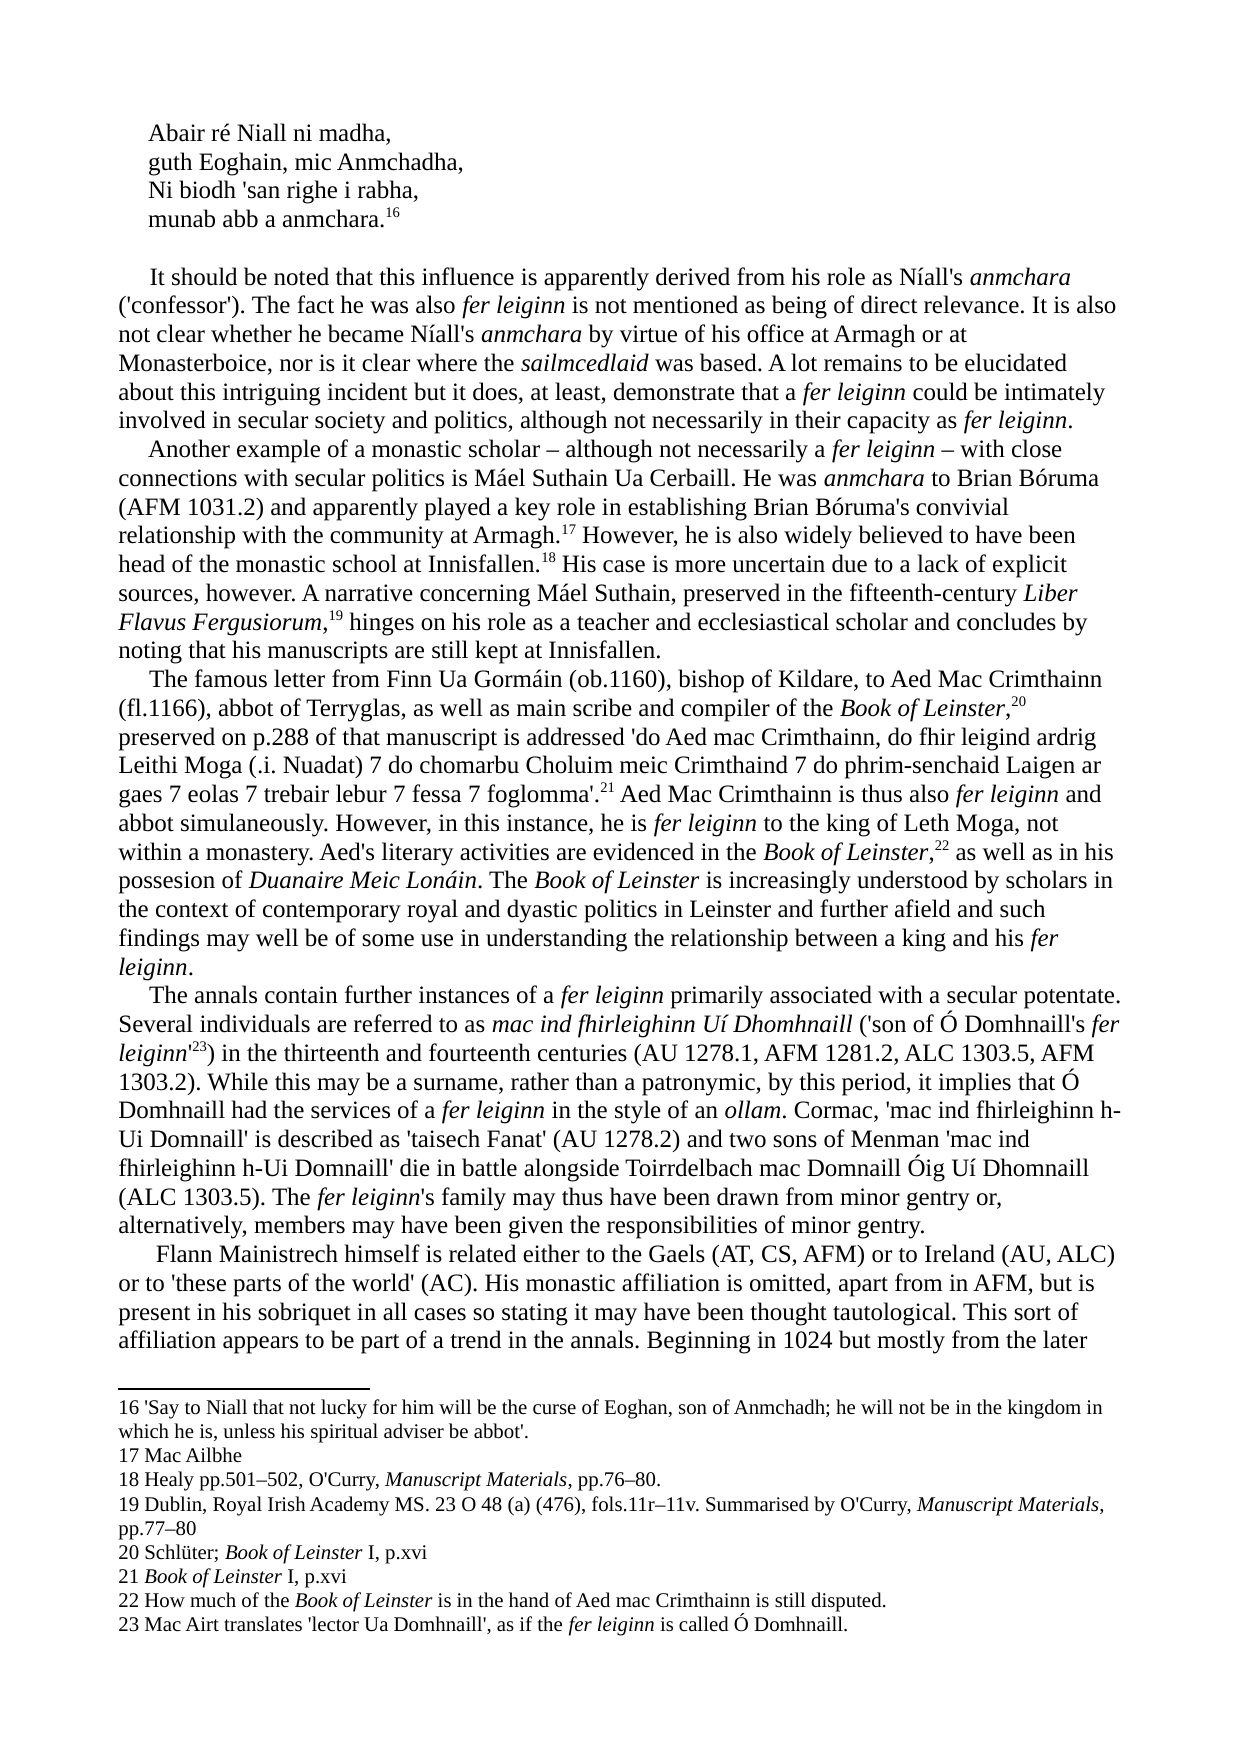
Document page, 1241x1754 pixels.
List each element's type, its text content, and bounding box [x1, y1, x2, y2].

text Abair ré Niall ni madha, guth Eoghain, mic Anmchadha, Ni biodh 'san righe i rabha, munab abb a anmchara. [148, 118, 1122, 233]
text Book of Leinster I, p.xvi [118, 1564, 1122, 1588]
text How much of the Book of Leinster is in the hand of Aed mac Crimthainn is still disputed. [118, 1588, 1122, 1612]
text Another example of a monastic scholar ‒ although not necessarily a fer leiginn ‒ with close connections with secular politics is Máel Suthain Ua Cerbaill. He was anmchara to Brian Bóruma (AFM 1031.2) and apparently played a key role in establishing Brian Bóruma's convivial relationship with the community at Armagh. However, he is also widely believed to have been head of the monastic school at Innisfallen. His case is more uncertain due to a lack of explicit sources, however. A narrative concerning Máel Suthain, preserved in the fifteenth-century Liber Flavus Fergusiorum, hinges on his role as a teacher and ecclesiastical scholar and concludes by noting that his manuscripts are still kept at Innisfallen. [118, 434, 1122, 664]
text 'Say to Niall that not lucky for him will be the curse of Eoghan, son of Anmchadh; he will not be in the kingdom in which he is, unless his spiritual adviser be abbot'. [118, 1395, 1122, 1443]
text Mac Airt translates 'lector Ua Domhnaill', as if the fer leiginn is called Ó Domhnaill. [118, 1612, 1122, 1636]
text It should be noted that this influence is apparently derived from his role as Níall's anmchara ('confessor'). The fact he was also fer leiginn is not mentioned as being of direct relevance. It is also not clear whether he became Níall's anmchara by virtue of his office at Armagh or at Monasterboice, nor is it clear where the sailmcedlaid was based. A lot remains to be elucidated about this intriguing incident but it does, at least, demonstrate that a fer leiginn could be intimately involved in secular society and politics, although not necessarily in their capacity as fer leiginn. [118, 262, 1122, 434]
text Dublin, Royal Irish Academy MS. 23 O 48 (a) (476), fols.11r‒11v. Summarised by O'Curry, Manuscript Materials, pp.77‒80 [118, 1491, 1122, 1539]
text The annals contain further instances of a fer leiginn primarily associated with a secular potentate. Several individuals are referred to as mac ind fhirleighinn Uí Dhomhnaill ('son of Ó Domhnaill's fer leiginn') in the thirteenth and fourteenth centuries (AU 1278.1, AFM 1281.2, ALC 1303.5, AFM 1303.2). While this may be a surname, rather than a patronymic, by this period, it implies that Ó Domhnaill had the services of a fer leiginn in the style of an ollam. Cormac, 'mac ind fhirleighinn h-Ui Domnaill' is described as 'taisech Fanat' (AU 1278.2) and two sons of Menman 'mac ind fhirleighinn h-Ui Domnaill' die in battle alongside Toirrdelbach mac Domnaill Óig Uí Dhomnaill (ALC 1303.5). The fer leiginn's family may thus have been drawn from minor gentry or, alternatively, members may have been given the responsibilities of minor gentry. [118, 981, 1122, 1239]
text Flann Mainistrech himself is related either to the Gaels (AT, CS, AFM) or to Ireland (AU, ALC) or to 'these parts of the world' (AC). His monastic affiliation is omitted, apart from in AFM, but is present in his sobriquet in all cases so stating it may have been thought tautological. This sort of affiliation appears to be part of a trend in the annals. Beginning in 1024 but mostly from the later [118, 1239, 1122, 1354]
text Healy pp.501‒502, O'Curry, Manuscript Materials, pp.76‒80. [118, 1467, 1122, 1491]
text Schlüter; Book of Leinster I, p.xvi [118, 1539, 1122, 1564]
text The famous letter from Finn Ua Gormáin (ob.1160), bishop of Kildare, to Aed Mac Crimthainn (fl.1166), abbot of Terryglas, as well as main scribe and compiler of the Book of Leinster, preserved on p.288 of that manuscript is addressed 'do Aed mac Crimthainn, do fhir leigind ardrig Leithi Moga (.i. Nuadat) 7 do chomarbu Choluim meic Crimthaind 7 do phrim-senchaid Laigen ar gaes 7 eolas 7 trebair lebur 7 fessa 7 foglomma'. Aed Mac Crimthainn is thus also fer leiginn and abbot simulaneously. However, in this instance, he is fer leiginn to the king of Leth Moga, not within a monastery. Aed's literary activities are evidenced in the Book of Leinster, as well as in his possesion of Duanaire Meic Lonáin. The Book of Leinster is increasingly understood by scholars in the context of contemporary royal and dyastic politics in Leinster and further afield and such findings may well be of some use in understanding the relationship between a king and his fer leiginn. [118, 664, 1122, 981]
text Mac Ailbhe [118, 1443, 1122, 1467]
